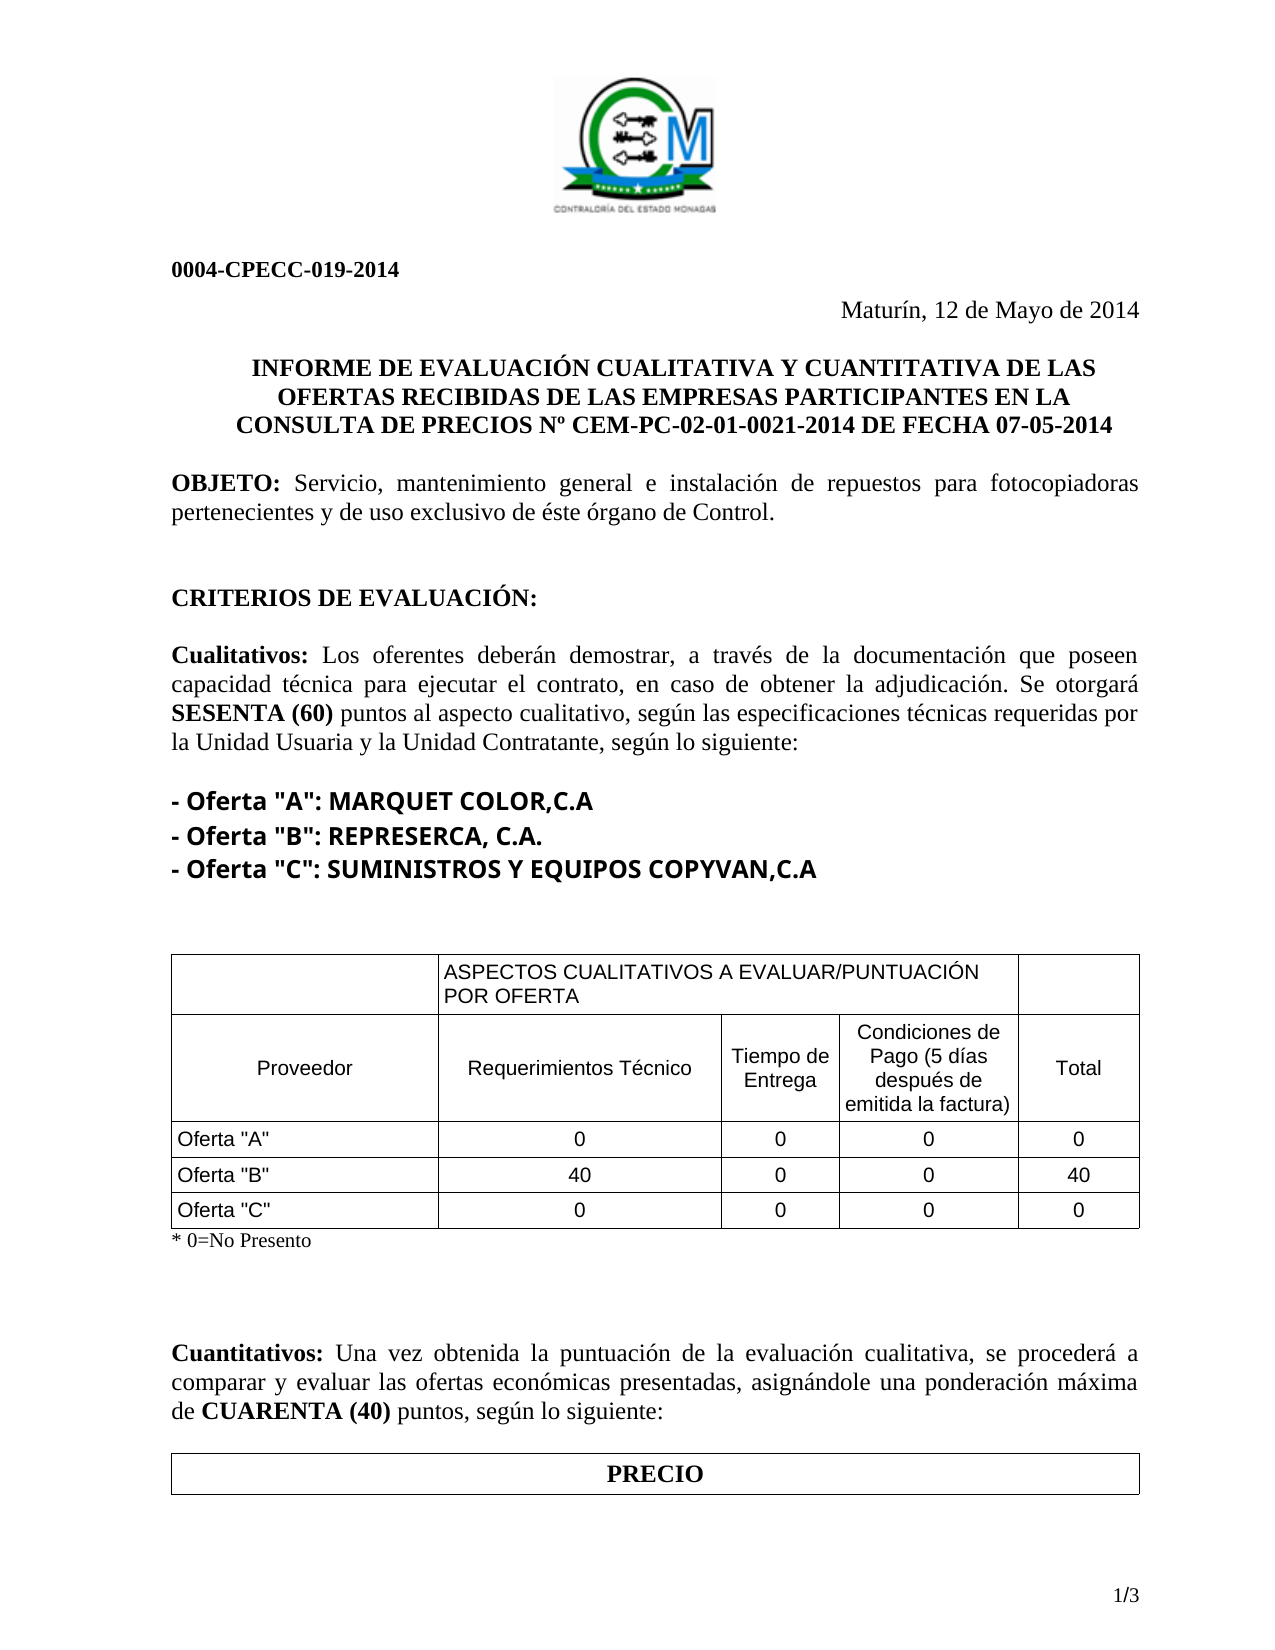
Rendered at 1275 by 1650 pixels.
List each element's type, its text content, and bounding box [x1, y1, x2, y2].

table_cell 0 [439, 1122, 721, 1157]
text 0004-CPECC-019-2014 [171, 257, 1139, 283]
text Maturín, 12 de Mayo de 2014 [171, 295, 1139, 324]
table_header [1019, 955, 1139, 1014]
picture [551, 75, 719, 216]
table_cell 0 [1019, 1122, 1139, 1157]
table_header PRECIO [172, 1454, 1139, 1493]
text Cualitativos: Los oferentes deberán demostrar, a través de la documentación que poseen capacidad técnica para ejecutar el contrato, en caso de obtener la adjudicación. Se otorgará SESENTA (60) puntos al aspecto cualitativo, según las especificaciones técnicas requeridas por la Unidad Usuaria y la Unidad Contratante, según lo siguiente: [171, 640, 1139, 755]
table_header ASPECTOS CUALITATIVOS A EVALUAR/PUNTUACIÓN POR OFERTA [439, 955, 1018, 1014]
table_cell Oferta "A" [172, 1122, 438, 1157]
table_cell 0 [722, 1122, 839, 1157]
table_cell 0 [840, 1122, 1018, 1157]
table_cell 0 [722, 1158, 839, 1192]
text OBJETO: Servicio, mantenimiento general e instalación de repuestos para fotocopiadoras pertenecientes y de uso exclusivo de éste órgano de Control. [171, 468, 1139, 525]
text Cuantitativos: Una vez obtenida la puntuación de la evaluación cualitativa, se procederá a comparar y evaluar las ofertas económicas presentadas, asignándole una ponderación máxima de CUARENTA (40) puntos, según lo siguiente: [171, 1338, 1139, 1424]
table_cell 40 [1019, 1158, 1139, 1192]
table_cell Oferta "C" [172, 1193, 438, 1228]
table_cell Condiciones de Pago (5 días después de emitida la factura) [840, 1015, 1018, 1121]
table_header [172, 955, 438, 1014]
text INFORME DE EVALUACIÓN CUALITATIVA Y CUANTITATIVA DE LAS OFERTAS RECIBIDAS DE LAS EMPRESAS PARTICIPANTES EN LA CONSULTA DE PRECIOS Nº CEM-PC-02-01-0021-2014 DE FECHA 07-05-2014 [209, 353, 1139, 439]
table_cell Proveedor [172, 1015, 438, 1121]
text - Oferta "A": MARQUET COLOR,C.A - Oferta "B": REPRESERCA, C.A. - Oferta "C": SUMINISTROS Y EQUIPOS COPYVAN,C.A [171, 784, 1139, 920]
table_cell Requerimientos Técnico [439, 1015, 721, 1121]
table_cell 0 [840, 1193, 1018, 1228]
text * 0=No Presento [171, 1229, 1139, 1252]
table_cell Total [1019, 1015, 1139, 1121]
table_cell 0 [722, 1193, 839, 1228]
text CRITERIOS DE EVALUACIÓN: [171, 583, 1139, 612]
table_cell 0 [840, 1158, 1018, 1192]
table_cell Tiempo de Entrega [722, 1015, 839, 1121]
table_cell 0 [1019, 1193, 1139, 1228]
table_cell 0 [439, 1193, 721, 1228]
table_cell 40 [439, 1158, 721, 1192]
table_cell Oferta "B" [172, 1158, 438, 1192]
